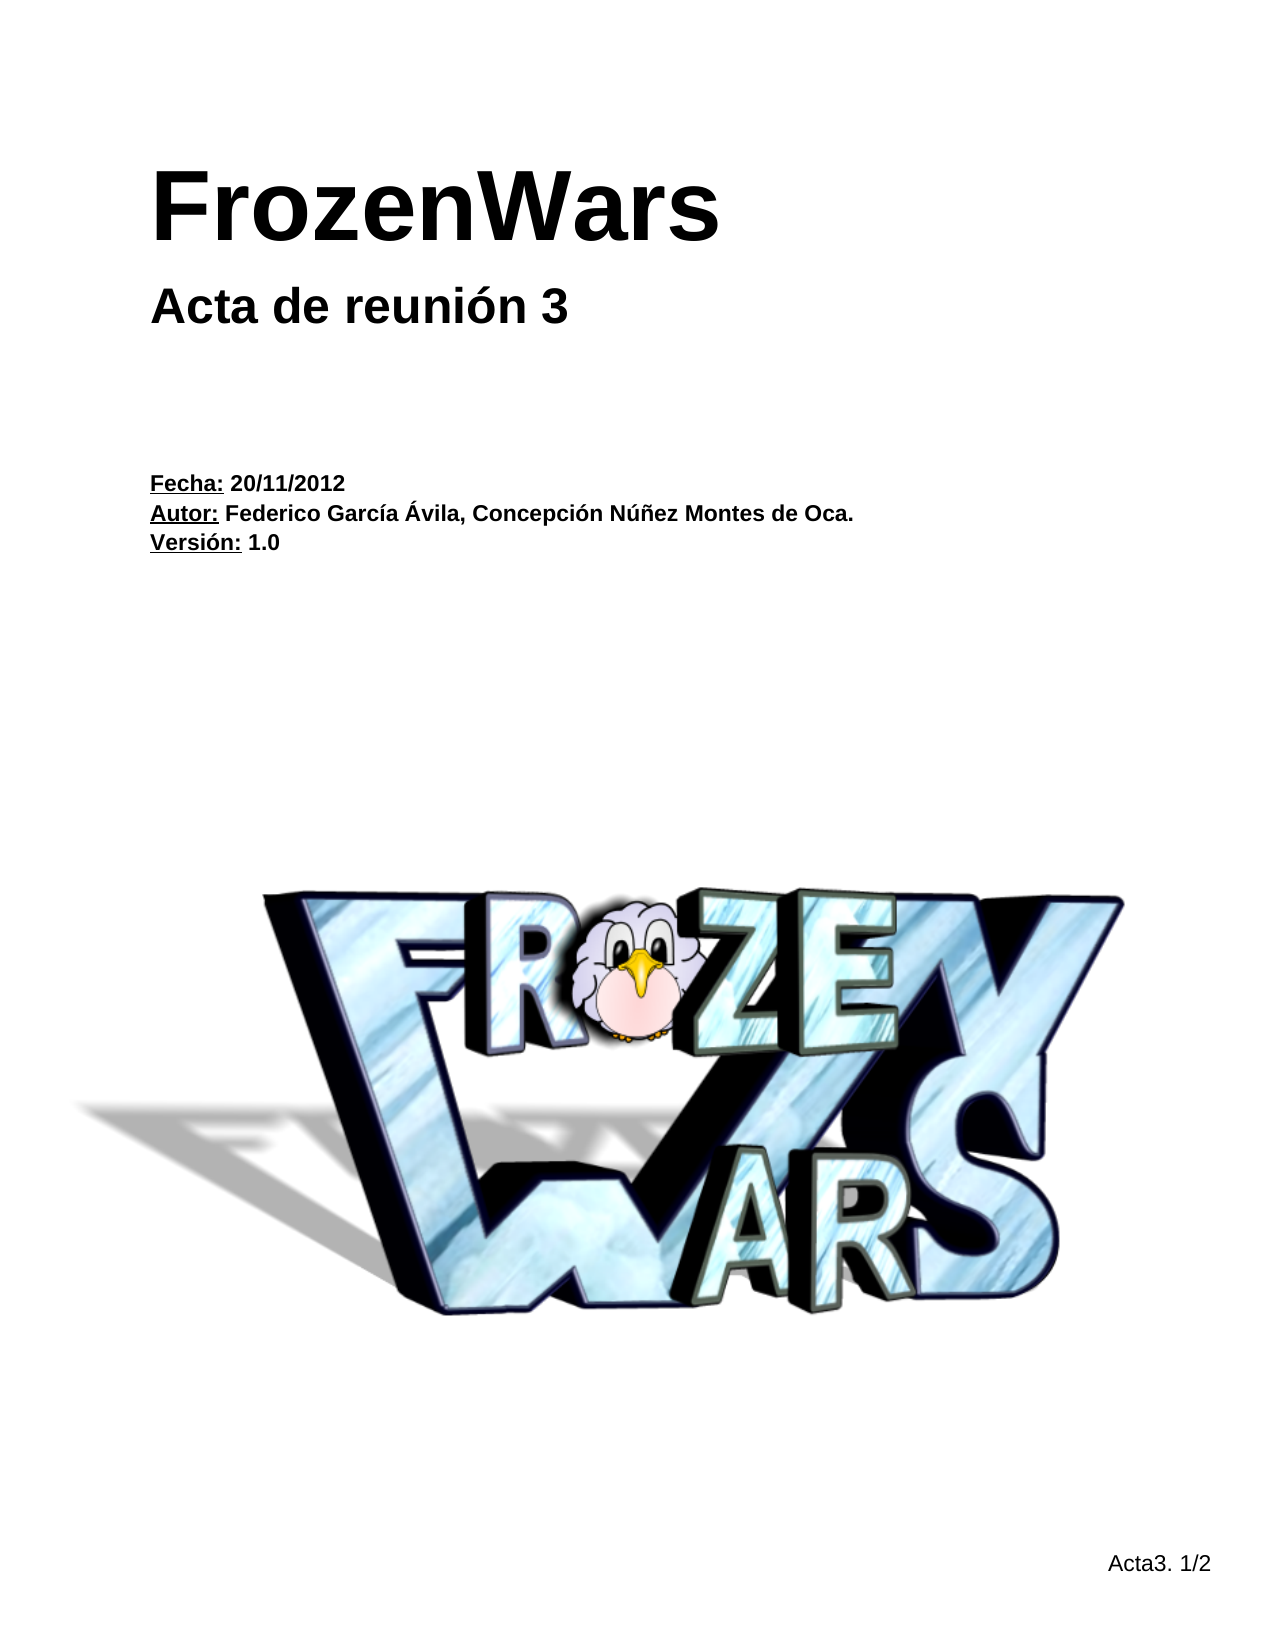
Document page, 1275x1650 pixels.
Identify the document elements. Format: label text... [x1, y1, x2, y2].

text Versión: 1.0 [150, 530, 1125, 555]
text Acta de reunión 3 [150, 278, 1125, 334]
picture [59, 882, 1125, 1317]
text FrozenWars [150, 150, 1125, 262]
text Fecha: 20/11/2012 [150, 471, 1125, 497]
text Autor: Federico García Ávila, Concepción Núñez Montes de Oca. [150, 500, 1108, 526]
